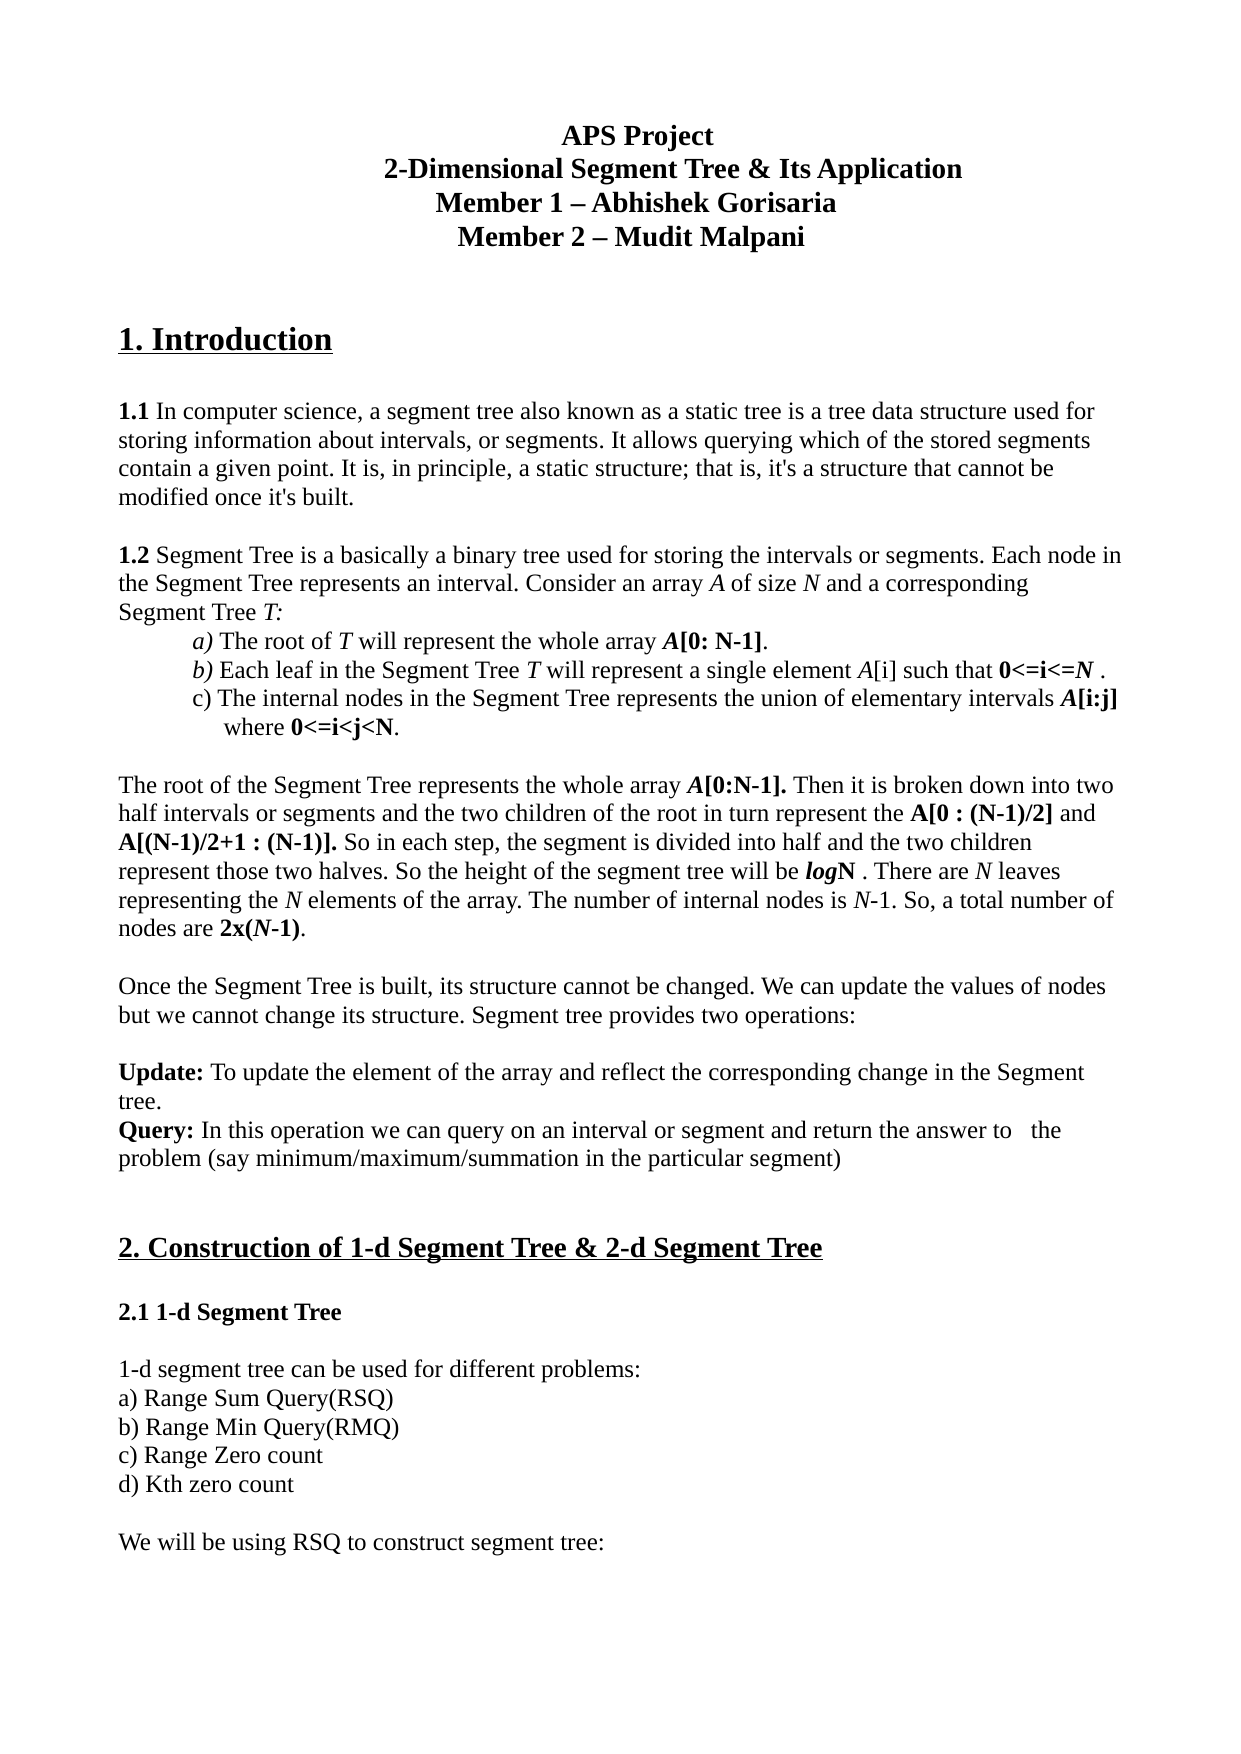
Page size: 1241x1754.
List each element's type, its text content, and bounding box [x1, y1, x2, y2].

text 1.2 Segment Tree is a basically a binary tree used for storing the intervals or segments. Each node in the Segment Tree represents an interval. Consider an array A of size N and a corresponding Segment Tree T: [118, 540, 1122, 626]
text a) The root of T will represent the whole array A[0: N-1]. [118, 626, 1122, 655]
text 1. Introduction [118, 319, 1122, 358]
text 2.1 1-d Segment Tree [118, 1297, 1122, 1326]
text The root of the Segment Tree represents the whole array A[0:N-1]. Then it is broken down into two half intervals or segments and the two children of the root in turn represent the A[0 : (N-1)/2] and [118, 770, 1122, 827]
text 2. Construction of 1-d Segment Tree & 2-d Segment Tree [118, 1230, 1122, 1263]
text Query: In this operation we can query on an interval or segment and return the answer to the problem (say minimum/maximum/summation in the particular segment) [118, 1115, 1122, 1172]
text a) Range Sum Query(RSQ) [118, 1383, 1122, 1412]
text A[(N-1)/2+1 : (N-1)]. So in each step, the segment is divided into half and the two children represent those two halves. So the height of the segment tree will be logN . There are N leaves representing the N elements of the array. The number of internal nodes is N-1. So, a total number of nodes are 2x(N-1). [118, 827, 1122, 942]
text b) Each leaf in the Segment Tree T will represent a single element A[i] such that 0<=i<=N . [118, 655, 1122, 683]
text Update: To update the element of the array and reflect the corresponding change in the Segment tree. [118, 1057, 1122, 1115]
text Member 1 – Abhishek Gorisaria [118, 185, 1122, 219]
text We will be using RSQ to construct segment tree: [118, 1527, 1122, 1556]
text Member 2 – Mudit Malpani [118, 219, 1122, 252]
text APS Project [118, 118, 1122, 152]
text 1.1 In computer science, a segment tree also known as a static tree is a tree data structure used for storing information about intervals, or segments. It allows querying which of the stored segments contain a given point. It is, in principle, a static structure; that is, it's a structure that cannot be modified once it's built. [118, 396, 1122, 511]
text 2-Dimensional Segment Tree & Its Application [118, 152, 1122, 185]
text c) The internal nodes in the Segment Tree represents the union of elementary intervals A[i:j] [118, 683, 1122, 712]
text b) Range Min Query(RMQ) [118, 1412, 1122, 1441]
text d) Kth zero count [118, 1469, 1122, 1498]
text 1-d segment tree can be used for different problems: [118, 1354, 1122, 1383]
text c) Range Zero count [118, 1441, 1122, 1469]
text where 0<=i<j<N. [118, 712, 1122, 741]
text Once the Segment Tree is built, its structure cannot be changed. We can update the values of nodes but we cannot change its structure. Segment tree provides two operations: [118, 971, 1122, 1028]
